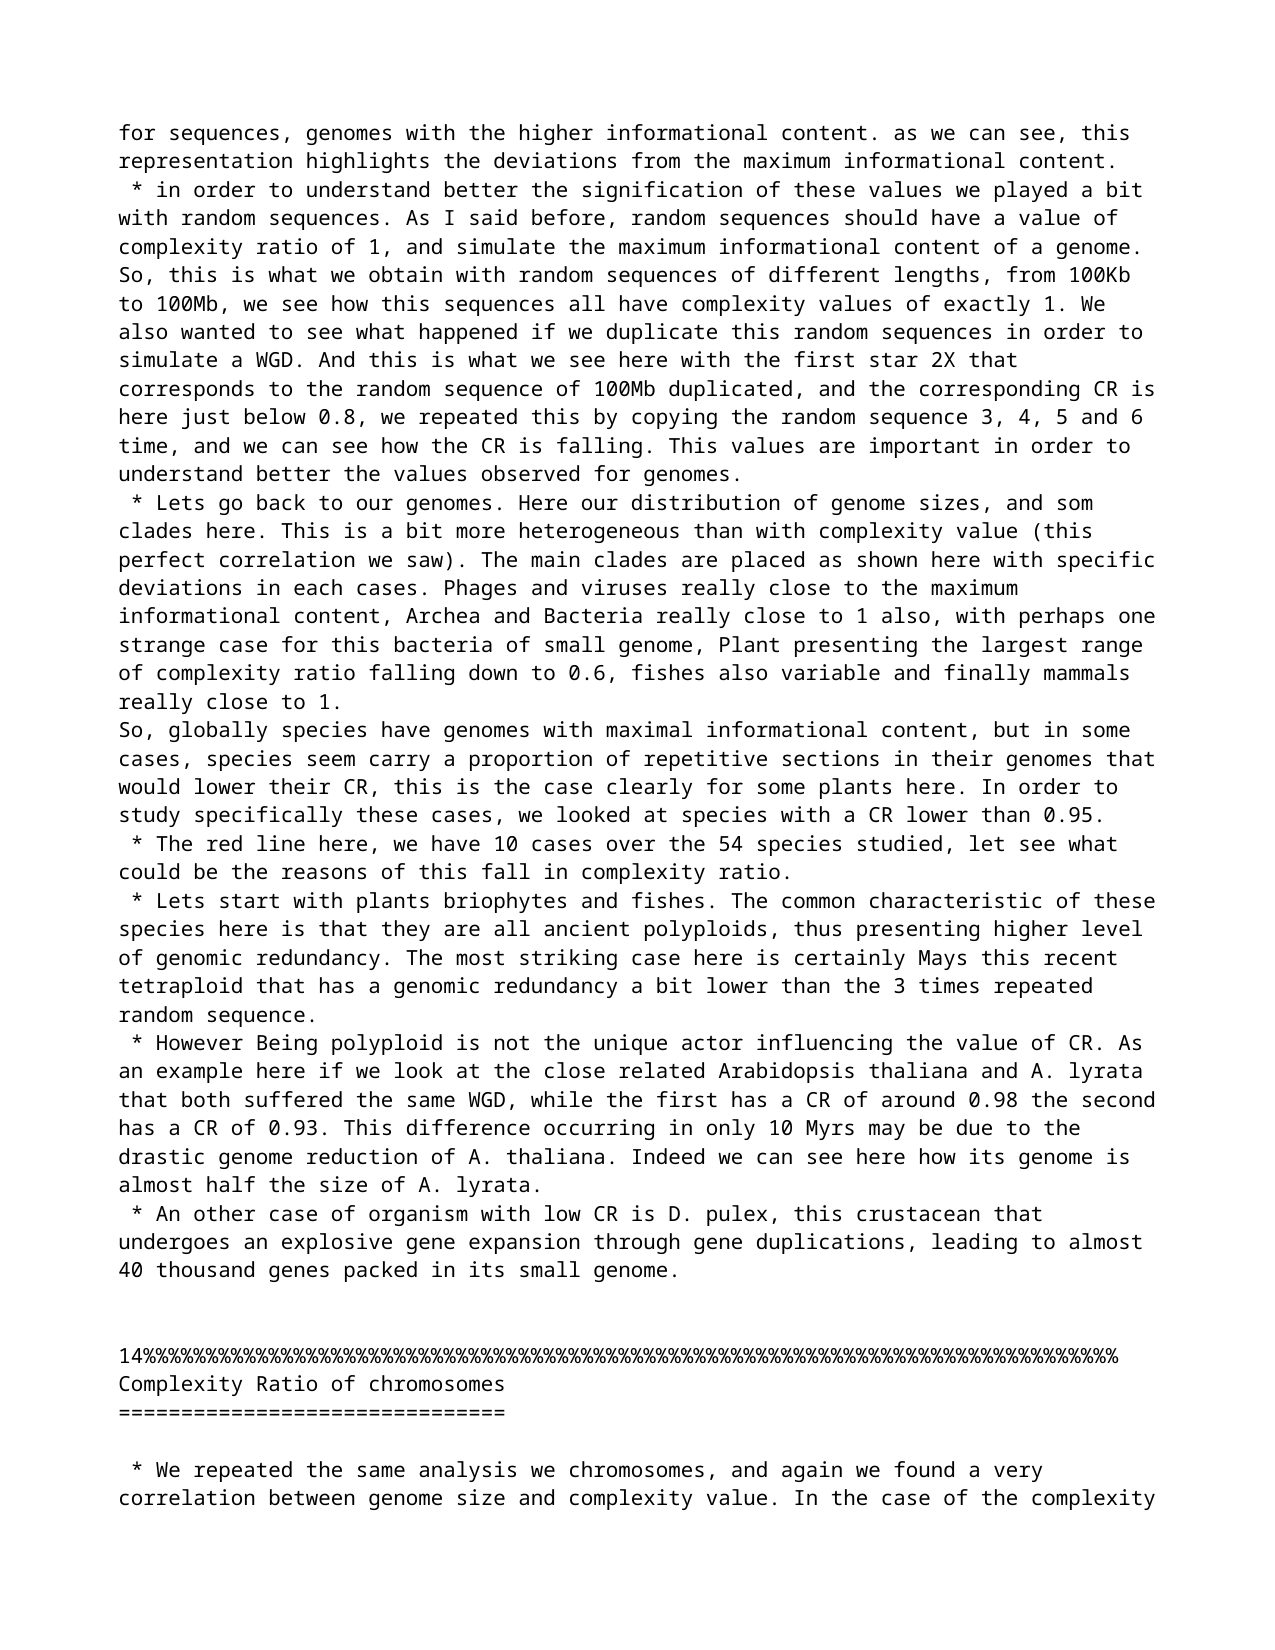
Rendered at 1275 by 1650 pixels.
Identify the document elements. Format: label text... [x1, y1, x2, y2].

text * However Being polyploid is not the unique actor influencing the value of CR. As an example here if we look at the close related Arabidopsis thaliana and A. lyrata that both suffered the same WGD, while the first has a CR of around 0.98 the second has a CR of 0.93. This difference occurring in only 10 Myrs may be due to the drastic genome reduction of A. thaliana. Indeed we can see here how its genome is almost half the size of A. lyrata. [118, 1028, 1157, 1199]
text Complexity Ratio of chromosomes [118, 1369, 1157, 1398]
text * An other case of organism with low CR is D. pulex, this crustacean that undergoes an explosive gene expansion through gene duplications, leading to almost 40 thousand genes packed in its small genome. [118, 1199, 1157, 1284]
text * Lets go back to our genomes. Here our distribution of genome sizes, and som clades here. This is a bit more heterogeneous than with complexity value (this perfect correlation we saw). The main clades are placed as shown here with specific deviations in each cases. Phages and viruses really close to the maximum informational content, Archea and Bacteria really close to 1 also, with perhaps one strange case for this bacteria of small genome, Plant presenting the largest range of complexity ratio falling down to 0.6, fishes also variable and finally mammals really close to 1. [118, 488, 1157, 715]
text So, globally species have genomes with maximal informational content, but in some cases, species seem carry a proportion of repetitive sections in their genomes that would lower their CR, this is the case clearly for some plants here. In order to study specifically these cases, we looked at species with a CR lower than 0.95. [118, 715, 1157, 829]
text for sequences, genomes with the higher informational content. as we can see, this representation highlights the deviations from the maximum informational content. [118, 118, 1157, 175]
text * in order to understand better the signification of these values we played a bit with random sequences. As I said before, random sequences should have a value of complexity ratio of 1, and simulate the maximum informational content of a genome. So, this is what we obtain with random sequences of different lengths, from 100Kb to 100Mb, we see how this sequences all have complexity values of exactly 1. We also wanted to see what happened if we duplicate this random sequences in order to simulate a WGD. And this is what we see here with the first star 2X that corresponds to the random sequence of 100Mb duplicated, and the corresponding CR is here just below 0.8, we repeated this by copying the random sequence 3, 4, 5 and 6 time, and we can see how the CR is falling. This values are important in order to understand better the values observed for genomes. [118, 175, 1157, 488]
text =============================== [118, 1398, 1157, 1426]
text * The red line here, we have 10 cases over the 54 species studied, let see what could be the reasons of this fall in complexity ratio. [118, 829, 1157, 886]
text 14%%%%%%%%%%%%%%%%%%%%%%%%%%%%%%%%%%%%%%%%%%%%%%%%%%%%%%%%%%%%%%%%%%%%%%%%%%%%%% [118, 1341, 1157, 1369]
text * Lets start with plants briophytes and fishes. The common characteristic of these species here is that they are all ancient polyploids, thus presenting higher level of genomic redundancy. The most striking case here is certainly Mays this recent tetraploid that has a genomic redundancy a bit lower than the 3 times repeated random sequence. [118, 886, 1157, 1028]
text * We repeated the same analysis we chromosomes, and again we found a very correlation between genome size and complexity value. In the case of the complexity [118, 1455, 1157, 1512]
